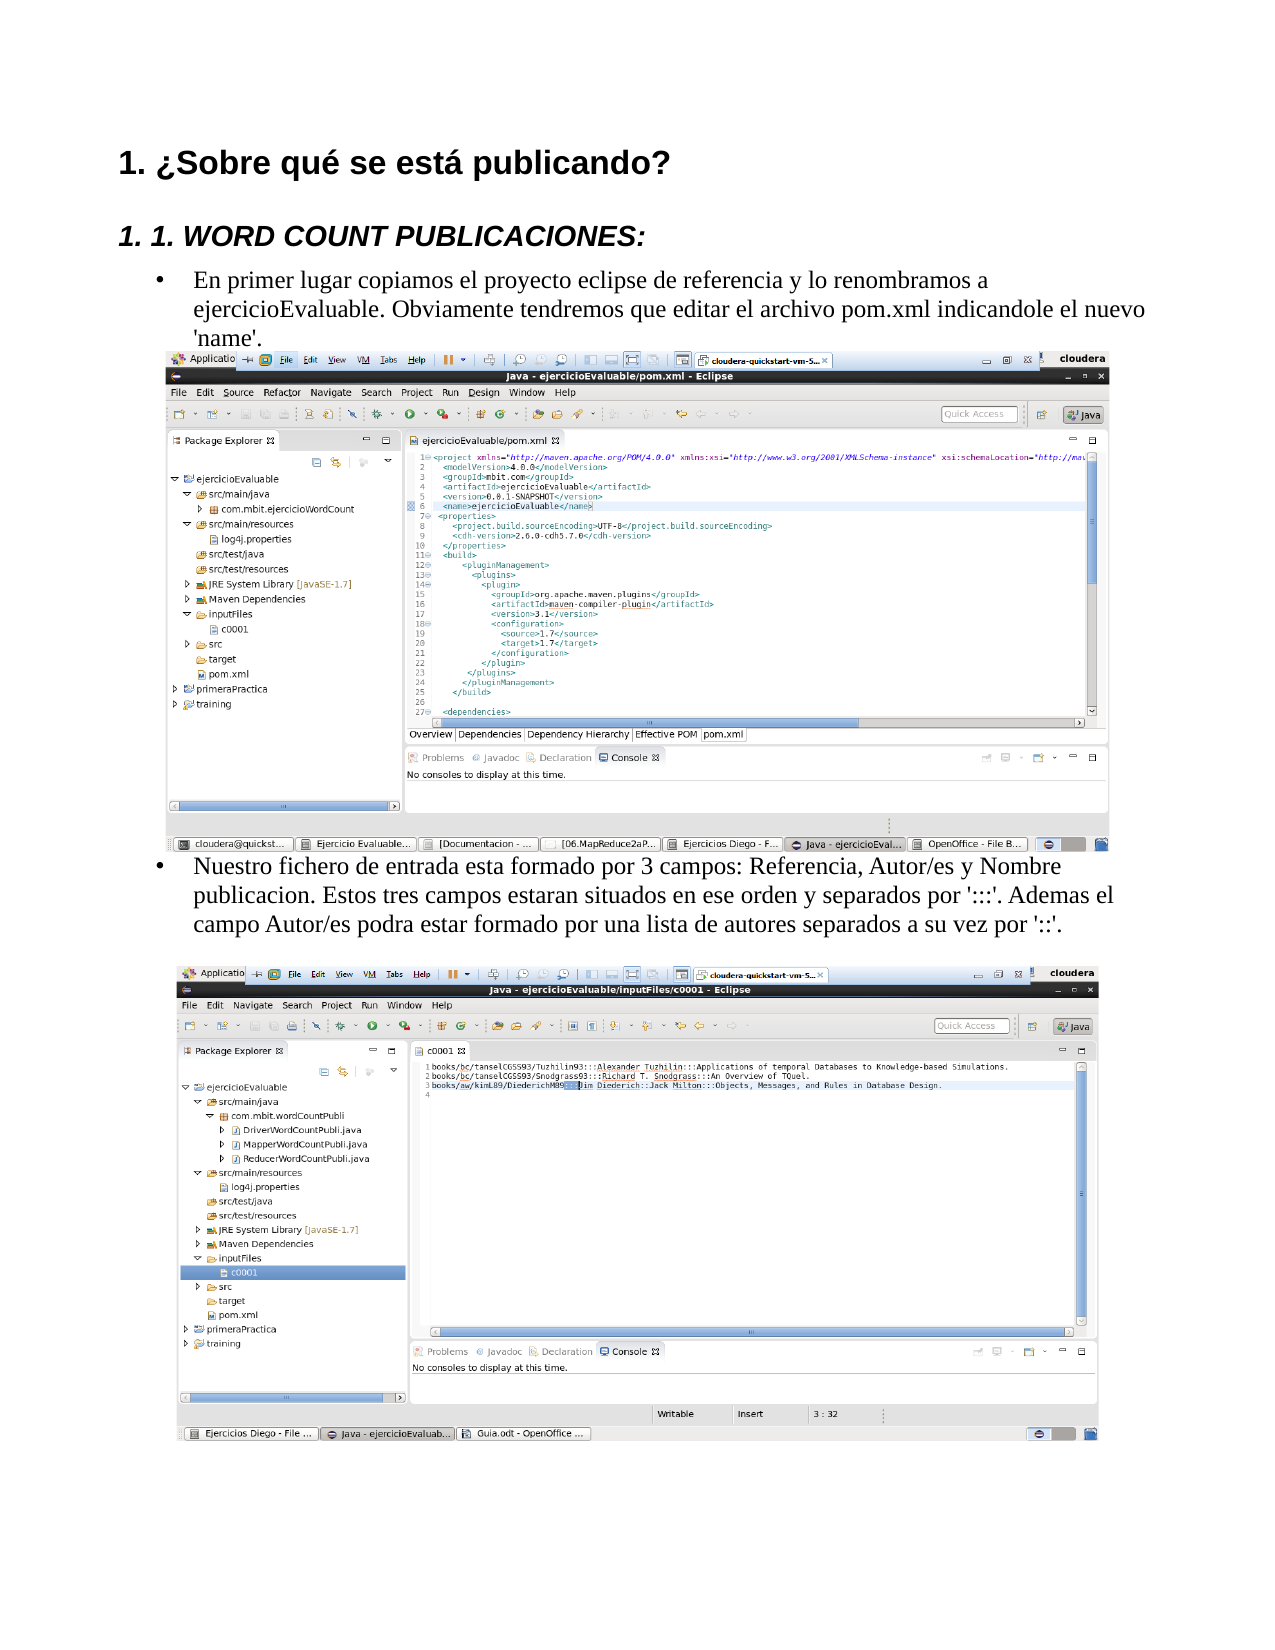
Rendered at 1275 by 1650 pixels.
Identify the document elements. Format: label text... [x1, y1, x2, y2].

subtitle 1. ¿Sobre qué se está publicando? [118, 143, 1157, 182]
list En primer lugar copiamos el proyecto eclipse de referencia y lo renombramos a ejercicioEvaluable. Obviamente tendremos que editar el archivo pom.xml indicandole el nuevo 'name'. [156, 265, 1157, 352]
picture [176, 966, 1099, 1441]
subtitle 1. 1. WORD COUNT PUBLICACIONES: [118, 219, 1157, 253]
picture [165, 351, 1110, 852]
list Nuestro fichero de entrada esta formado por 3 campos: Referencia, Autor/es y Nombre publicacion. Estos tres campos estaran situados en ese orden y separados por ':::'. Ademas el campo Autor/es podra estar formado por una lista de autores separados a su vez por '::'. [156, 352, 1157, 937]
